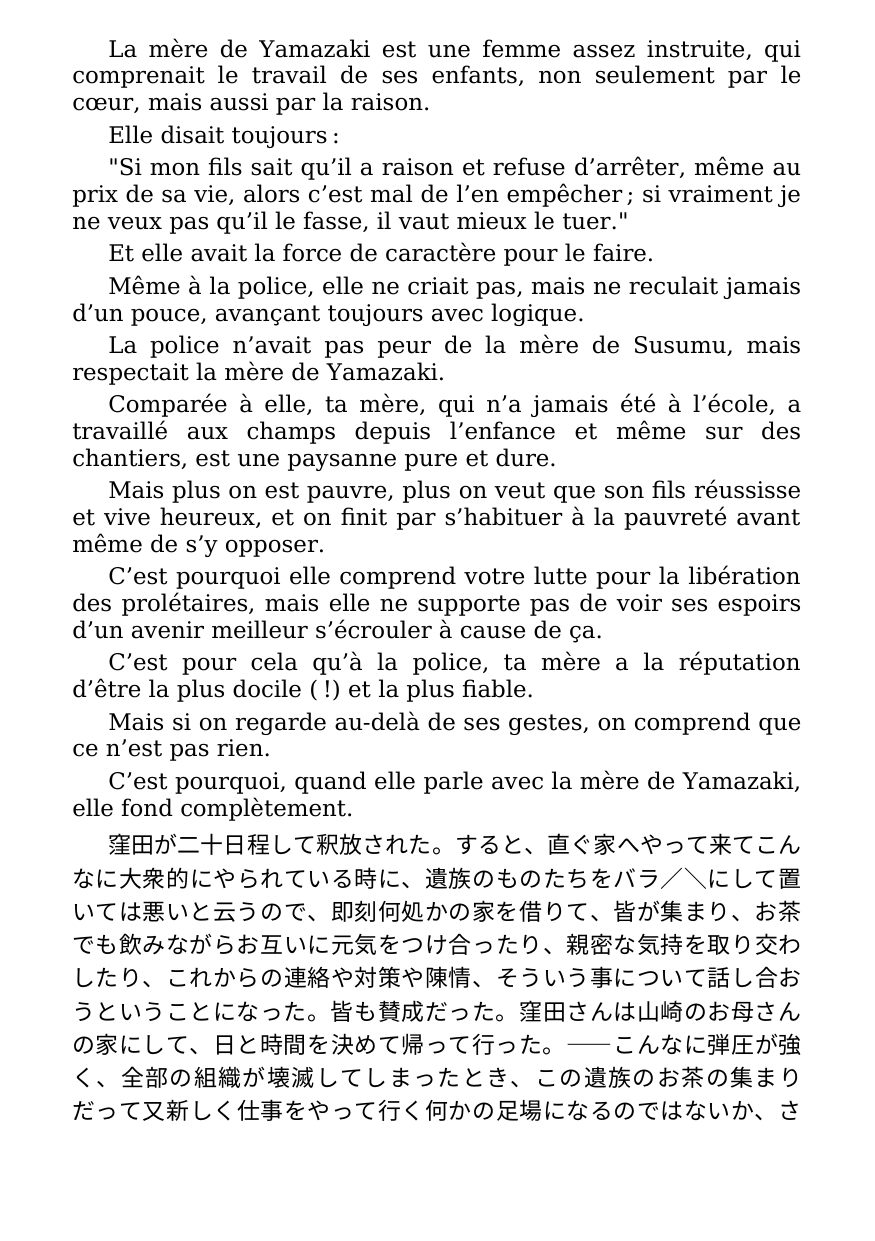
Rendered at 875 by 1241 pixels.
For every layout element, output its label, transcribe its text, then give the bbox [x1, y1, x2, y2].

text Mais si on regarde au-delà de ses gestes, on comprend que ce n’est pas rien. [72, 709, 802, 762]
text 窪田が二十日程して釈放された。すると、直ぐ家へやって来てこんなに大衆的にやられている時に、遺族のものたちをバラ／＼にして置いては悪いと云うので、即刻何処かの家を借りて、皆が集まり、お茶でも飲みながらお互いに元気をつけ合ったり、親密な気持を取り交わしたり、これからの連絡や対策や陳情、そういう事について話し合おうということになった。皆も賛成だった。窪田さんは山崎のお母さんの家にして、日と時間を決めて帰って行った。――こんなに弾圧が強く、全部の組織が壊滅してしまったとき、この遺族のお茶の集まりだって又新しく仕事をやって行く何かの足場になるのではないか、さ [72, 827, 802, 1126]
text Elle disait toujours : [72, 122, 802, 149]
text La police n’avait pas peur de la mère de Susumu, mais respectait la mère de Yamazaki. [72, 332, 802, 386]
text C’est pour cela qu’à la police, ta mère a la réputation d’être la plus docile ( !) et la plus fiable. [72, 649, 802, 703]
text "Si mon fils sait qu’il a raison et refuse d’arrêter, même au prix de sa vie, alors c’est mal de l’en empêcher ; si vraiment je ne veux pas qu’il le fasse, il vaut mieux le tuer." [72, 154, 802, 234]
text Mais plus on est pauvre, plus on veut que son fils réussisse et vive heureux, et on finit par s’habituer à la pauvreté avant même de s’y opposer. [72, 478, 802, 558]
text C’est pourquoi, quand elle parle avec la mère de Yamazaki, elle fond complètement. [72, 768, 802, 821]
text Même à la police, elle ne criait pas, mais ne reculait jamais d’un pouce, avançant toujours avec logique. [72, 273, 802, 326]
text La mère de Yamazaki est une femme assez instruite, qui comprenait le travail de ses enfants, non seulement par le cœur, mais aussi par la raison. [72, 36, 802, 116]
text Et elle avait la force de caractère pour le faire. [72, 241, 802, 267]
text C’est pourquoi elle comprend votre lutte pour la libération des prolétaires, mais elle ne supporte pas de voir ses espoirs d’un avenir meilleur s’écrouler à cause de ça. [72, 563, 802, 643]
text Comparée à elle, ta mère, qui n’a jamais été à l’école, a travaillé aux champs depuis l’enfance et même sur des chantiers, est une paysanne pure et dure. [72, 392, 802, 472]
